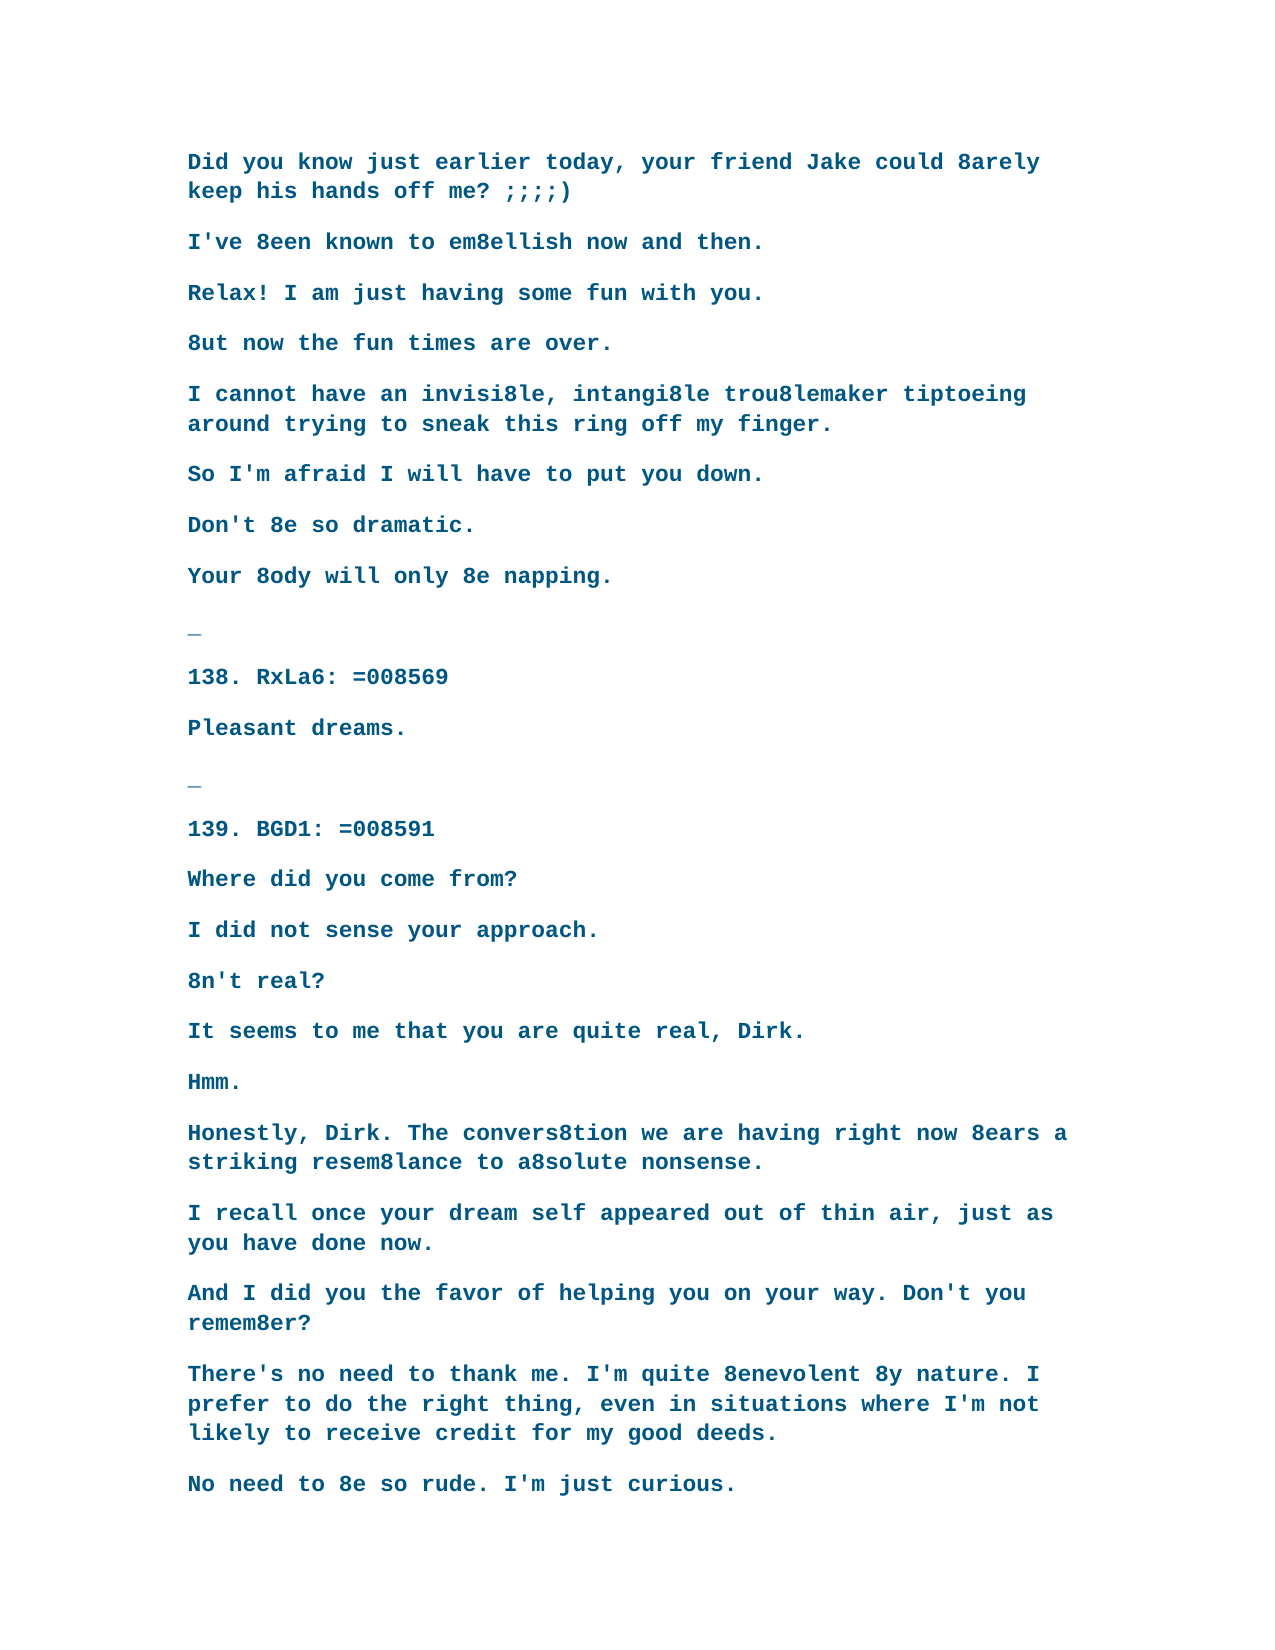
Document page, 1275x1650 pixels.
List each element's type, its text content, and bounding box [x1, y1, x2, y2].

text And I did you the favor of helping you on your way. Don't you remem8er? [187, 1282, 1087, 1337]
text I cannot have an invisi8le, intangi8le trou8lemaker tiptoeing around trying to sneak this ring off my finger. [187, 382, 1087, 438]
text So I'm afraid I will have to put you down. [187, 463, 1087, 489]
text I recall once your dream self appeared out of thin air, just as you have done now. [187, 1201, 1087, 1257]
text 139. BGD1: =008591 [187, 817, 1087, 843]
text Honestly, Dirk. The convers8tion we are having right now 8ears a striking resem8lance to a8solute nonsense. [187, 1121, 1087, 1177]
text No need to 8e so rude. I'm just curious. [187, 1472, 1087, 1498]
text It seems to me that you are quite real, Dirk. [187, 1019, 1087, 1046]
text Relax! I am just having some fun with you. [187, 281, 1087, 307]
text 138. RxLa6: =008569 [187, 665, 1087, 691]
text Don't 8e so dramatic. [187, 513, 1087, 539]
text There's no need to thank me. I'm quite 8enevolent 8y nature. I prefer to do the right thing, even in situations where I'm not likely to receive credit for my good deeds. [187, 1362, 1087, 1448]
text Hmm. [187, 1070, 1087, 1096]
text _ [187, 614, 1087, 641]
text Where did you come from? [187, 868, 1087, 894]
text 8n't real? [187, 969, 1087, 995]
text I've 8een known to em8ellish now and then. [187, 230, 1087, 256]
text Did you know just earlier today, your friend Jake could 8arely keep his hands off me? ;;;;) [187, 150, 1087, 206]
text _ [187, 766, 1087, 792]
text I did not sense your approach. [187, 918, 1087, 944]
text Your 8ody will only 8e napping. [187, 564, 1087, 590]
text 8ut now the fun times are over. [187, 332, 1087, 358]
text Pleasant dreams. [187, 716, 1087, 742]
